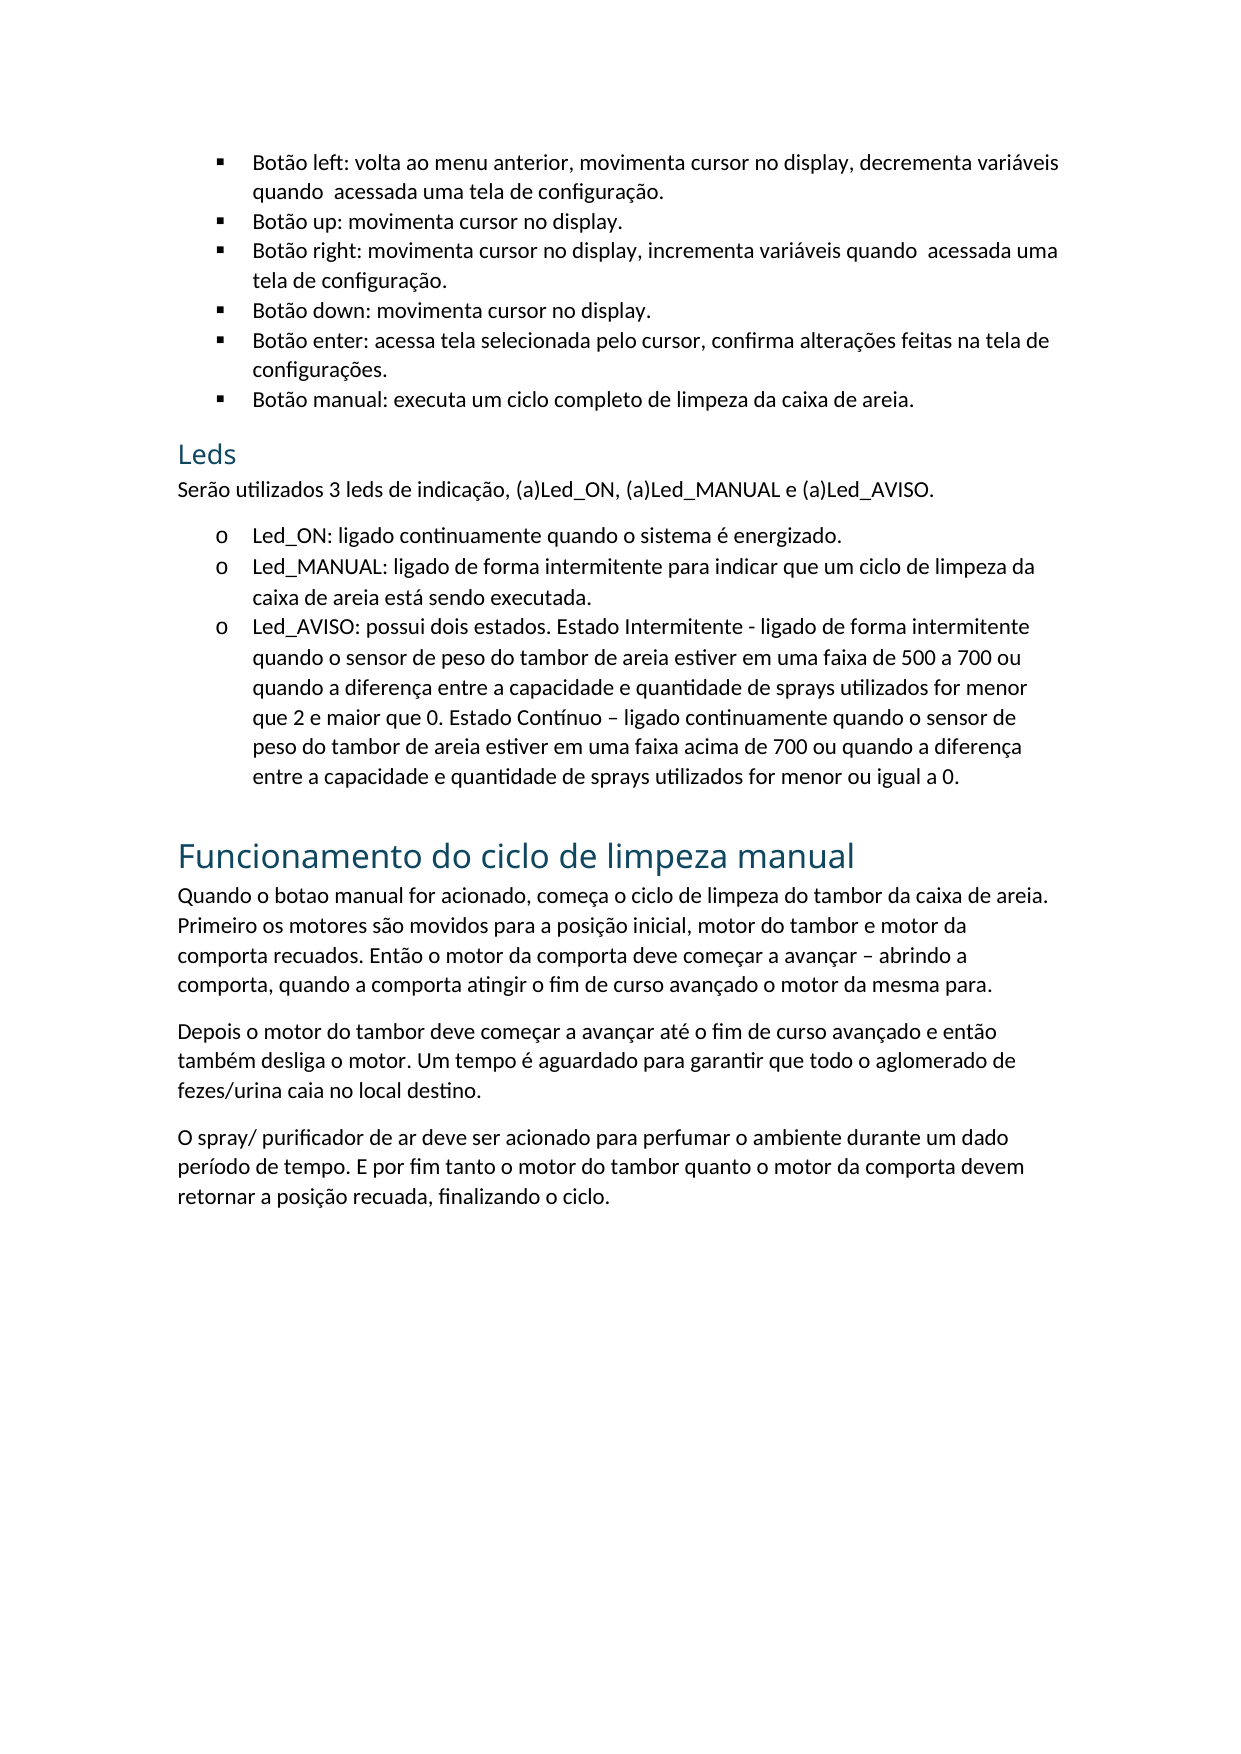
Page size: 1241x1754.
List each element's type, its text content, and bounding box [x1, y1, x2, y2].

list Botão right: movimenta cursor no display, incrementa variáveis quando acessada uma tela de configuração. [215, 237, 1063, 294]
list Botão left: volta ao menu anterior, movimenta cursor no display, decrementa variáveis quando acessada uma tela de configuração. [215, 148, 1063, 205]
list Botão up: movimenta cursor no display. [215, 207, 1063, 235]
list Led_AVISO: possui dois estados. Estado Intermitente - ligado de forma intermitente quando o sensor de peso do tambor de areia estiver em uma faixa de 500 a 700 ou quando a diferença entre a capacidade e quantidade de sprays utilizados for menor que 2 e maior que 0. Estado Contínuo – ligado continuamente quando o sensor de peso do tambor de areia estiver em uma faixa acima de 700 ou quando a diferença entre a capacidade e quantidade de sprays utilizados for menor ou igual a 0. [215, 612, 1063, 790]
list Botão manual: executa um ciclo completo de limpeza da caixa de areia. [215, 385, 1063, 413]
subtitle Leds [177, 436, 1063, 472]
text Serão utilizados 3 leds de indicação, (a)Led_ON, (a)Led_MANUAL e (a)Led_AVISO. [177, 475, 1063, 503]
text O spray/ purificador de ar deve ser acionado para perfumar o ambiente durante um dado período de tempo. E por fim tanto o motor do tambor quanto o motor da comporta devem retornar a posição recuada, finalizando o ciclo. [177, 1123, 1063, 1210]
subtitle Funcionamento do ciclo de limpeza manual [177, 833, 1063, 879]
text Depois o motor do tambor deve começar a avançar até o fim de curso avançado e então também desliga o motor. Um tempo é aguardado para garantir que todo o aglomerado de fezes/urina caia no local destino. [177, 1017, 1063, 1104]
list Botão enter: acessa tela selecionada pelo cursor, confirma alterações feitas na tela de configurações. [215, 326, 1063, 383]
text Quando o botao manual for acionado, começa o ciclo de limpeza do tambor da caixa de areia. Primeiro os motores são movidos para a posição inicial, motor do tambor e motor da comporta recuados. Então o motor da comporta deve começar a avançar – abrindo a comporta, quando a comporta atingir o fim de curso avançado o motor da mesma para. [177, 881, 1063, 998]
list Botão down: movimenta cursor no display. [215, 296, 1063, 324]
list Led_ON: ligado continuamente quando o sistema é energizado. [215, 521, 1063, 550]
list Led_MANUAL: ligado de forma intermitente para indicar que um ciclo de limpeza da caixa de areia está sendo executada. [215, 552, 1063, 611]
